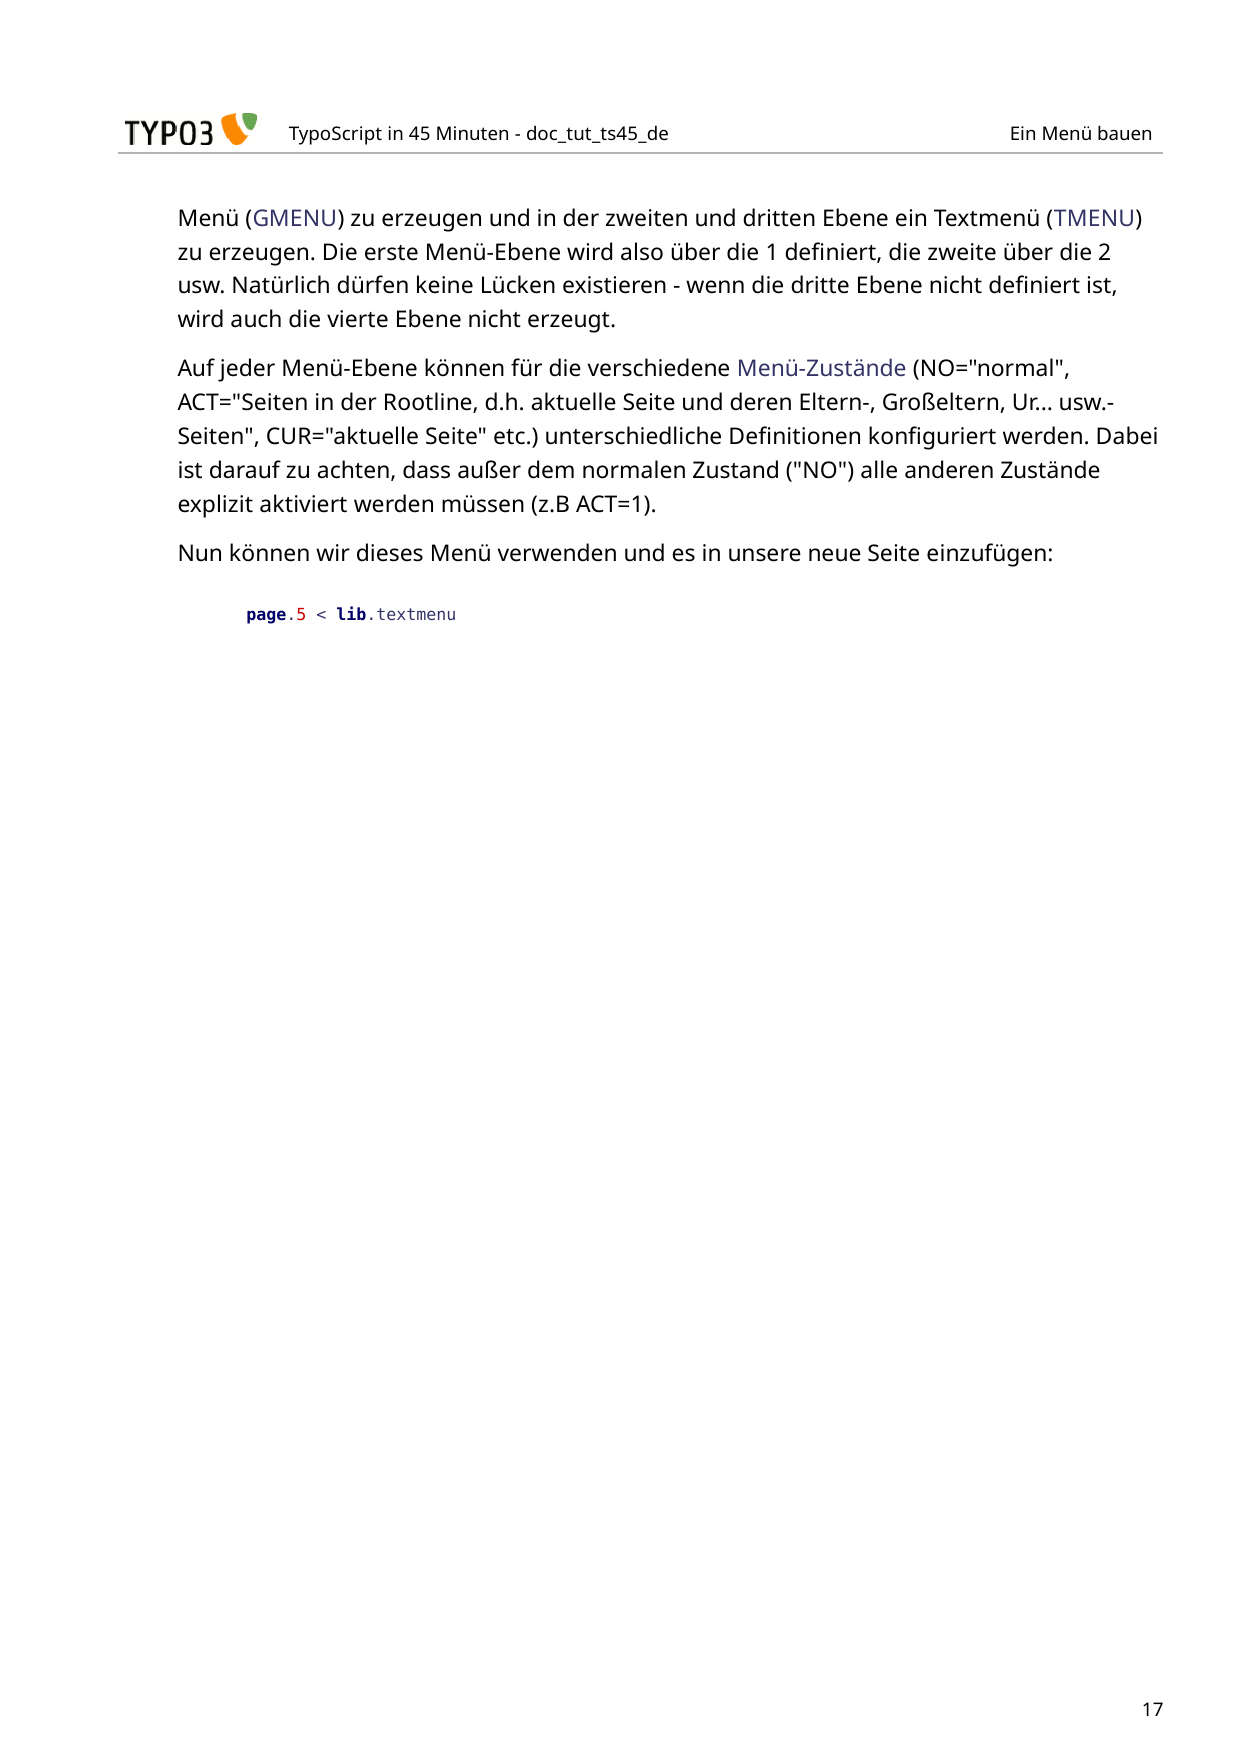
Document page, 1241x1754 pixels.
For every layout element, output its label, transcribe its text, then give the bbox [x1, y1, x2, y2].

text page.5 < lib.textmenu [236, 605, 1163, 624]
text Auf jeder Menü-Ebene können für die verschiedene Menü-Zustände (NO="normal", ACT="Seiten in der Rootline, d.h. aktuelle Seite und deren Eltern-, Großeltern, Ur... usw.-Seiten", CUR="aktuelle Seite" etc.) unterschiedliche Definitionen konfiguriert werden. Dabei ist darauf zu achten, dass außer dem normalen Zustand ("NO") alle anderen Zustände explizit aktiviert werden müssen (z.B ACT=1). [177, 352, 1163, 519]
text Nun können wir dieses Menü verwenden und es in unsere neue Seite einzufügen: [177, 537, 1163, 568]
picture [124, 112, 260, 145]
text Menü (GMENU) zu erzeugen und in der zweiten und dritten Ebene ein Textmenü (TMENU) zu erzeugen. Die erste Menü-Ebene wird also über die 1 definiert, die zweite über die 2 usw. Natürlich dürfen keine Lücken existieren - wenn die dritte Ebene nicht definiert ist, wird auch die vierte Ebene nicht erzeugt. [177, 202, 1163, 334]
